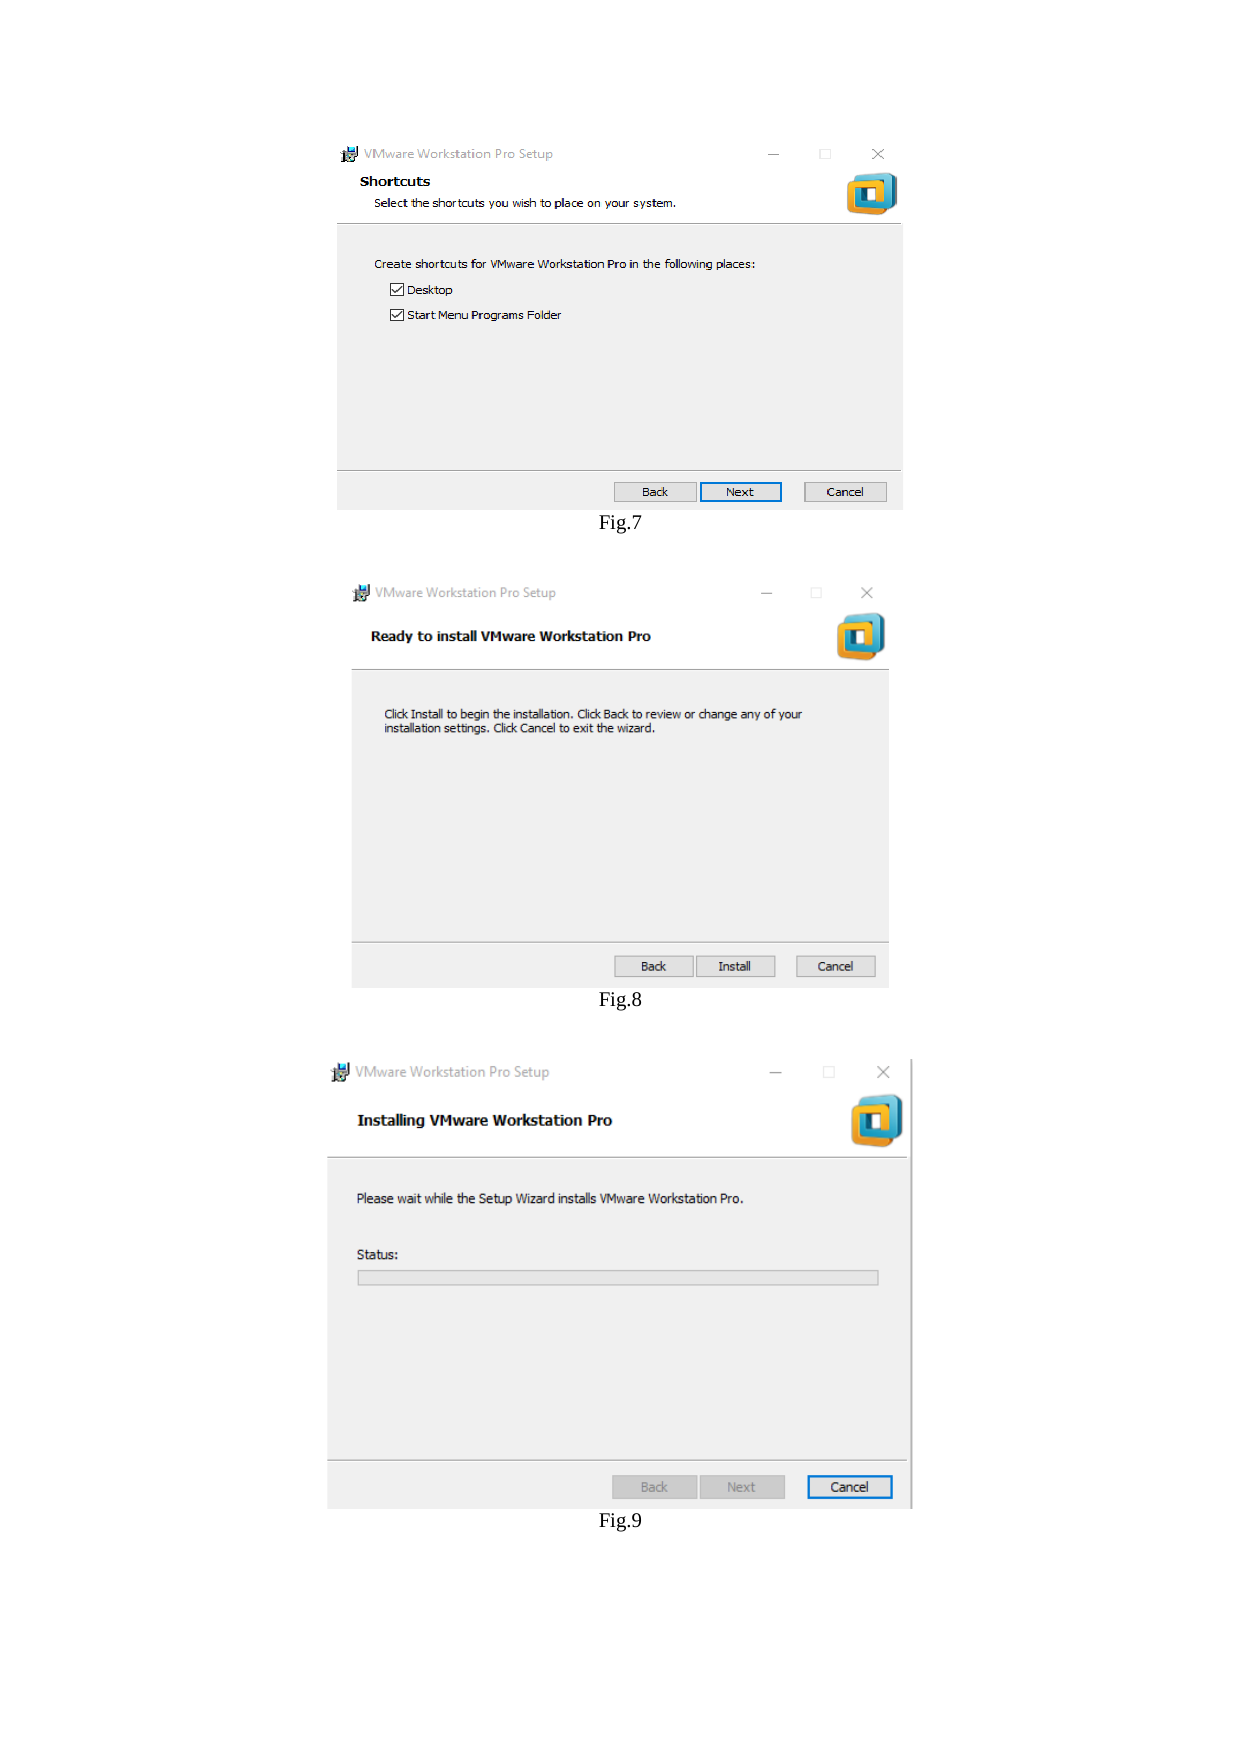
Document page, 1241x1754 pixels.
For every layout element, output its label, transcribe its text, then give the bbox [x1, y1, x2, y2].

text Fig.7 [118, 142, 1122, 534]
text Fig.8 [118, 582, 1122, 1011]
text Fig.9 [118, 1059, 1122, 1532]
